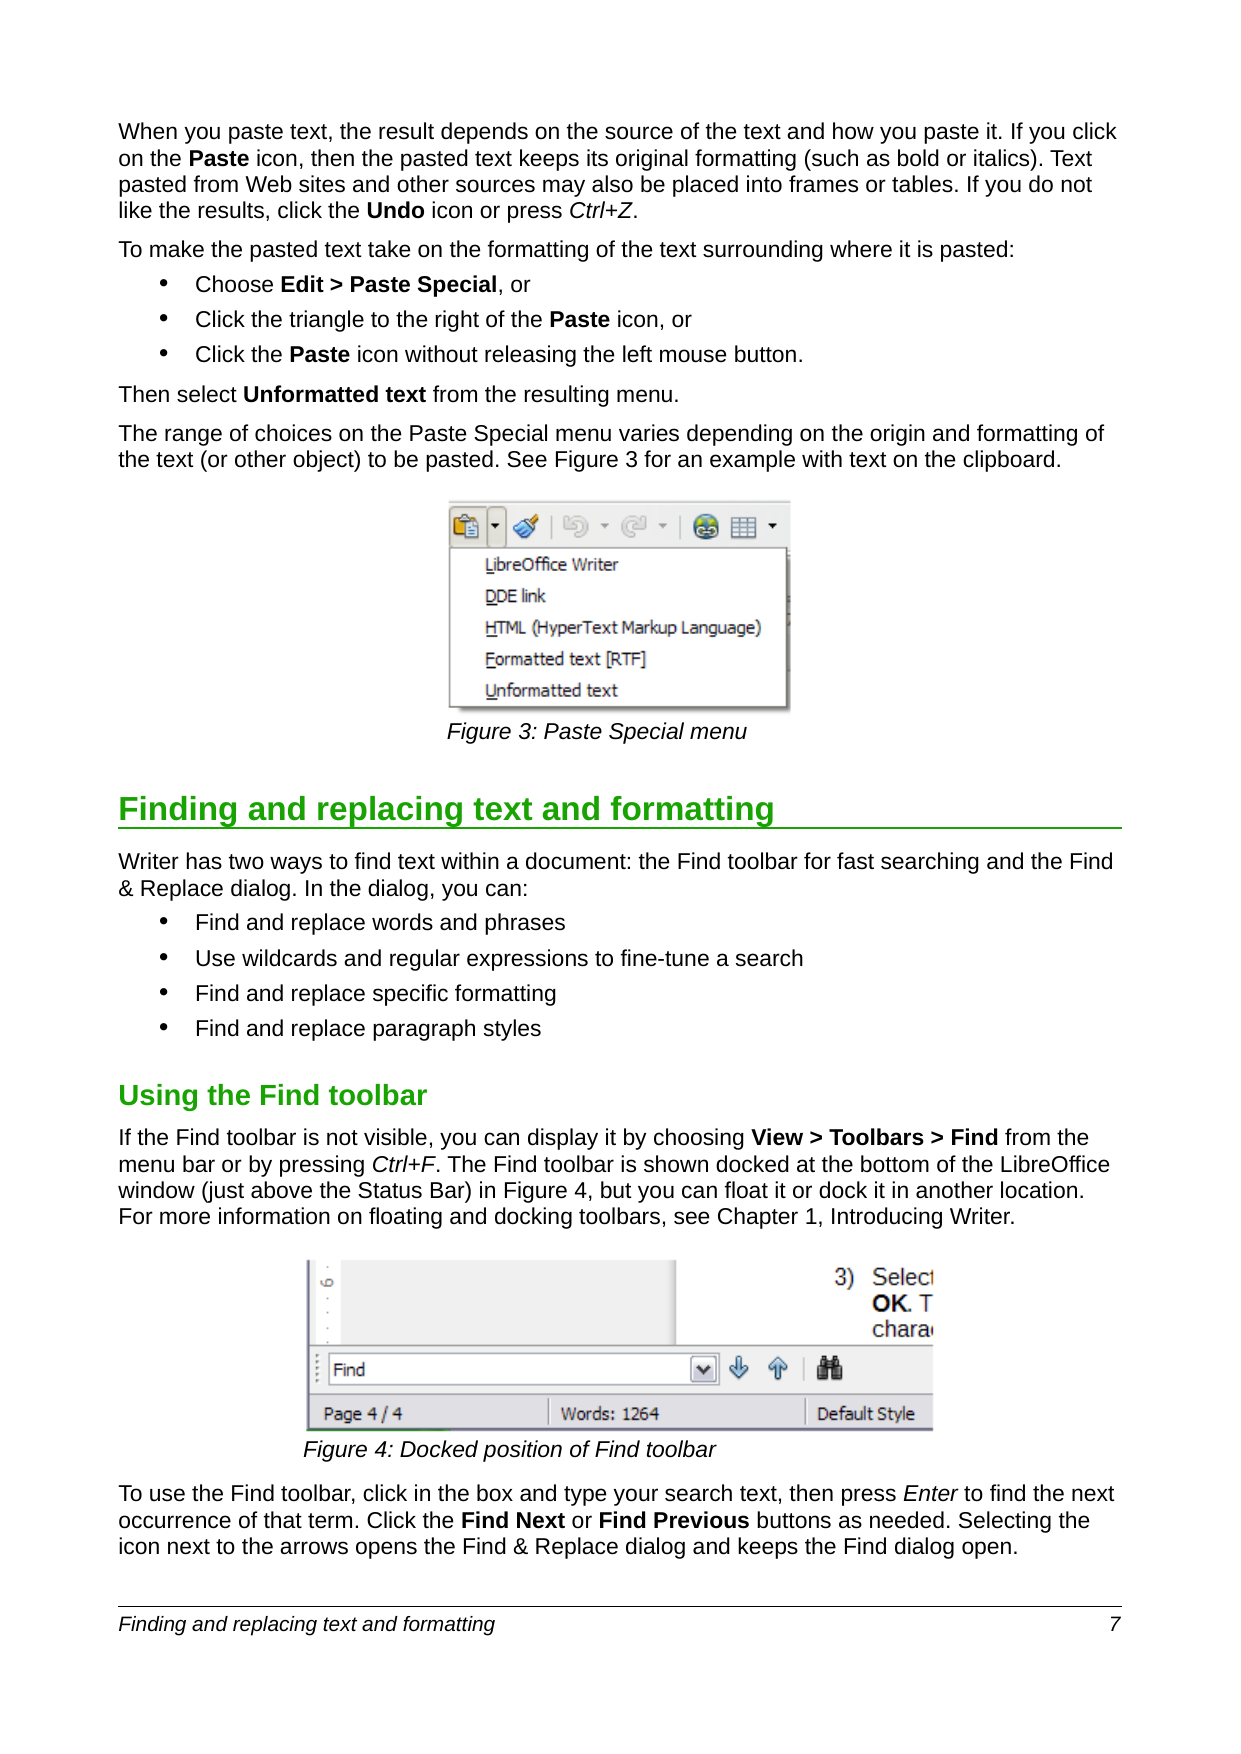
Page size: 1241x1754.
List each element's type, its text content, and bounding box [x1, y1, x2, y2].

text When you paste text, the result depends on the source of the text and how you paste it. If you click on the Paste icon, then the pasted text keeps its original formatting (such as bold or italics). Text pasted from Web sites and other sources may also be placed into frames or tables. If you do not like the results, click the Undo icon or press Ctrl+Z. [118, 118, 1122, 223]
list Find and replace words and phrases [156, 907, 1122, 937]
list Click the Paste icon without releasing the left mouse button. [156, 340, 1122, 369]
subtitle Using the Find toolbar [118, 1078, 1122, 1112]
list Use wildcards and regular expressions to fine-tune a search [156, 943, 1122, 972]
list To make the pasted text take on the formatting of the text surrounding where it is pasted: [118, 236, 1122, 262]
text Figure 3: Paste Special menu [447, 719, 793, 744]
list Writer has two ways to find text within a document: the Find toolbar for fast searching and the Find & Replace dialog. In the dialog, you can: [118, 848, 1122, 901]
list Click the triangle to the right of the Paste icon, or [156, 304, 1122, 333]
text Then select Unformatted text from the resulting menu. [118, 381, 1122, 408]
text To use the Find toolbar, click in the box and type your search text, then press Enter to find the next occurrence of that term. Click the Find Next or Find Previous buttons as needed. Selecting the icon next to the arrows opens the Find & Replace dialog and keeps the Find dialog open. [118, 1480, 1122, 1559]
list Choose Edit > Paste Special, or [156, 269, 1122, 298]
picture [446, 497, 794, 719]
text If the Find toolbar is not visible, you can display it by choosing View > Toolbars > Find from the menu bar or by pressing Ctrl+F. The Find toolbar is shown docked at the bottom of the LibreOffice window (just above the Status Bar) in Figure 4, but you can float it or dock it in another location. For more information on floating and docking toolbars, see Chapter 1, Introducing Writer. [118, 1124, 1122, 1229]
text The range of choices on the Paste Special menu varies depending on the origin and formatting of the text (or other object) to be pasted. See Figure 3 for an example with text on the clipboard. [118, 420, 1122, 473]
picture [302, 1254, 938, 1436]
list Find and replace specific formatting [156, 978, 1122, 1007]
subtitle Finding and replacing text and formatting [118, 789, 1122, 827]
text Figure 4: Docked position of Find toolbar [303, 1436, 937, 1462]
list Find and replace paragraph styles [156, 1014, 1122, 1043]
